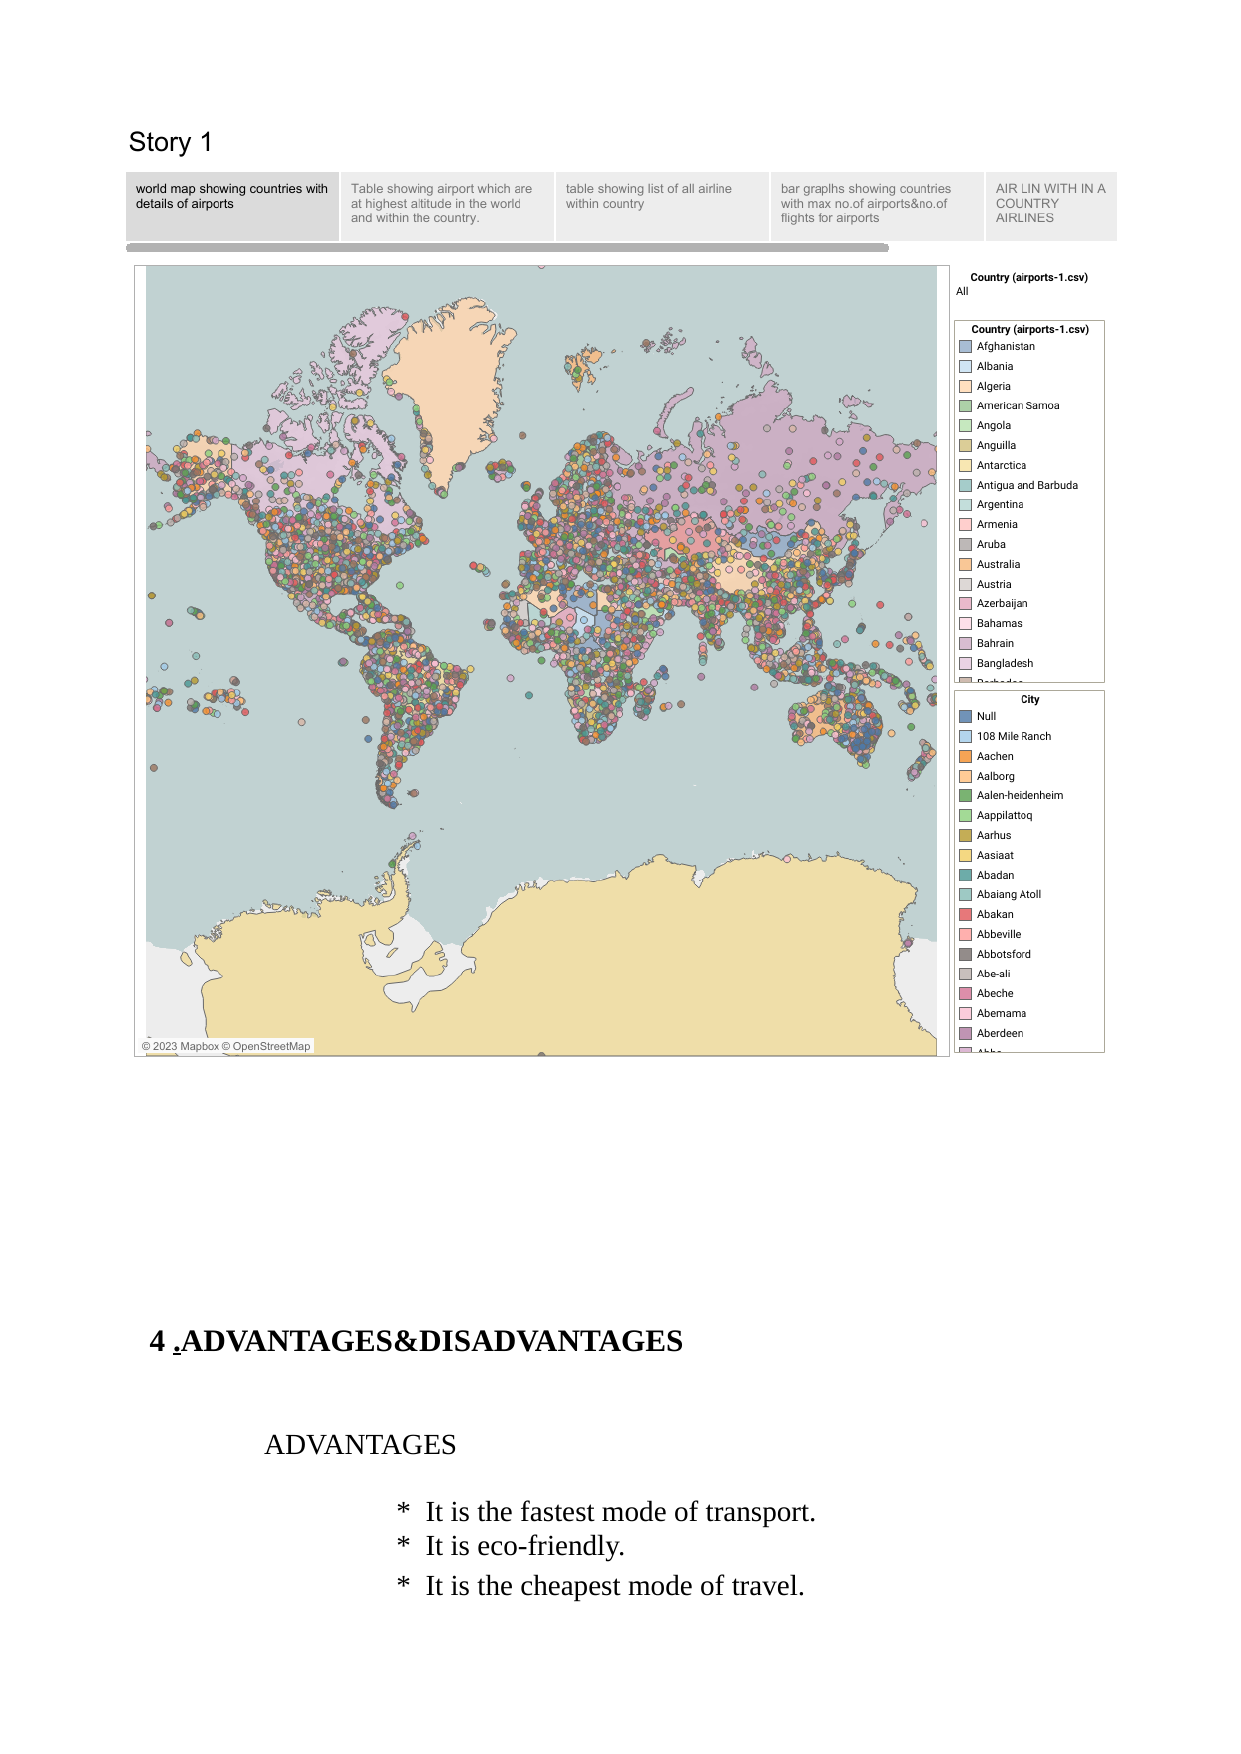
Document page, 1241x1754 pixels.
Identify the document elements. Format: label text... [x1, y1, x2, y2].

list * It is the cheapest mode of travel. [154, 1568, 1122, 1601]
list * It is eco-friendly. [154, 1528, 1122, 1562]
picture [118, 118, 1123, 1071]
text 4 .ADVANTAGES&DISADVANTAGES [118, 1322, 1122, 1358]
text ADVANTAGES [118, 1427, 1122, 1461]
list * It is the fastest mode of transport. [154, 1494, 1122, 1528]
